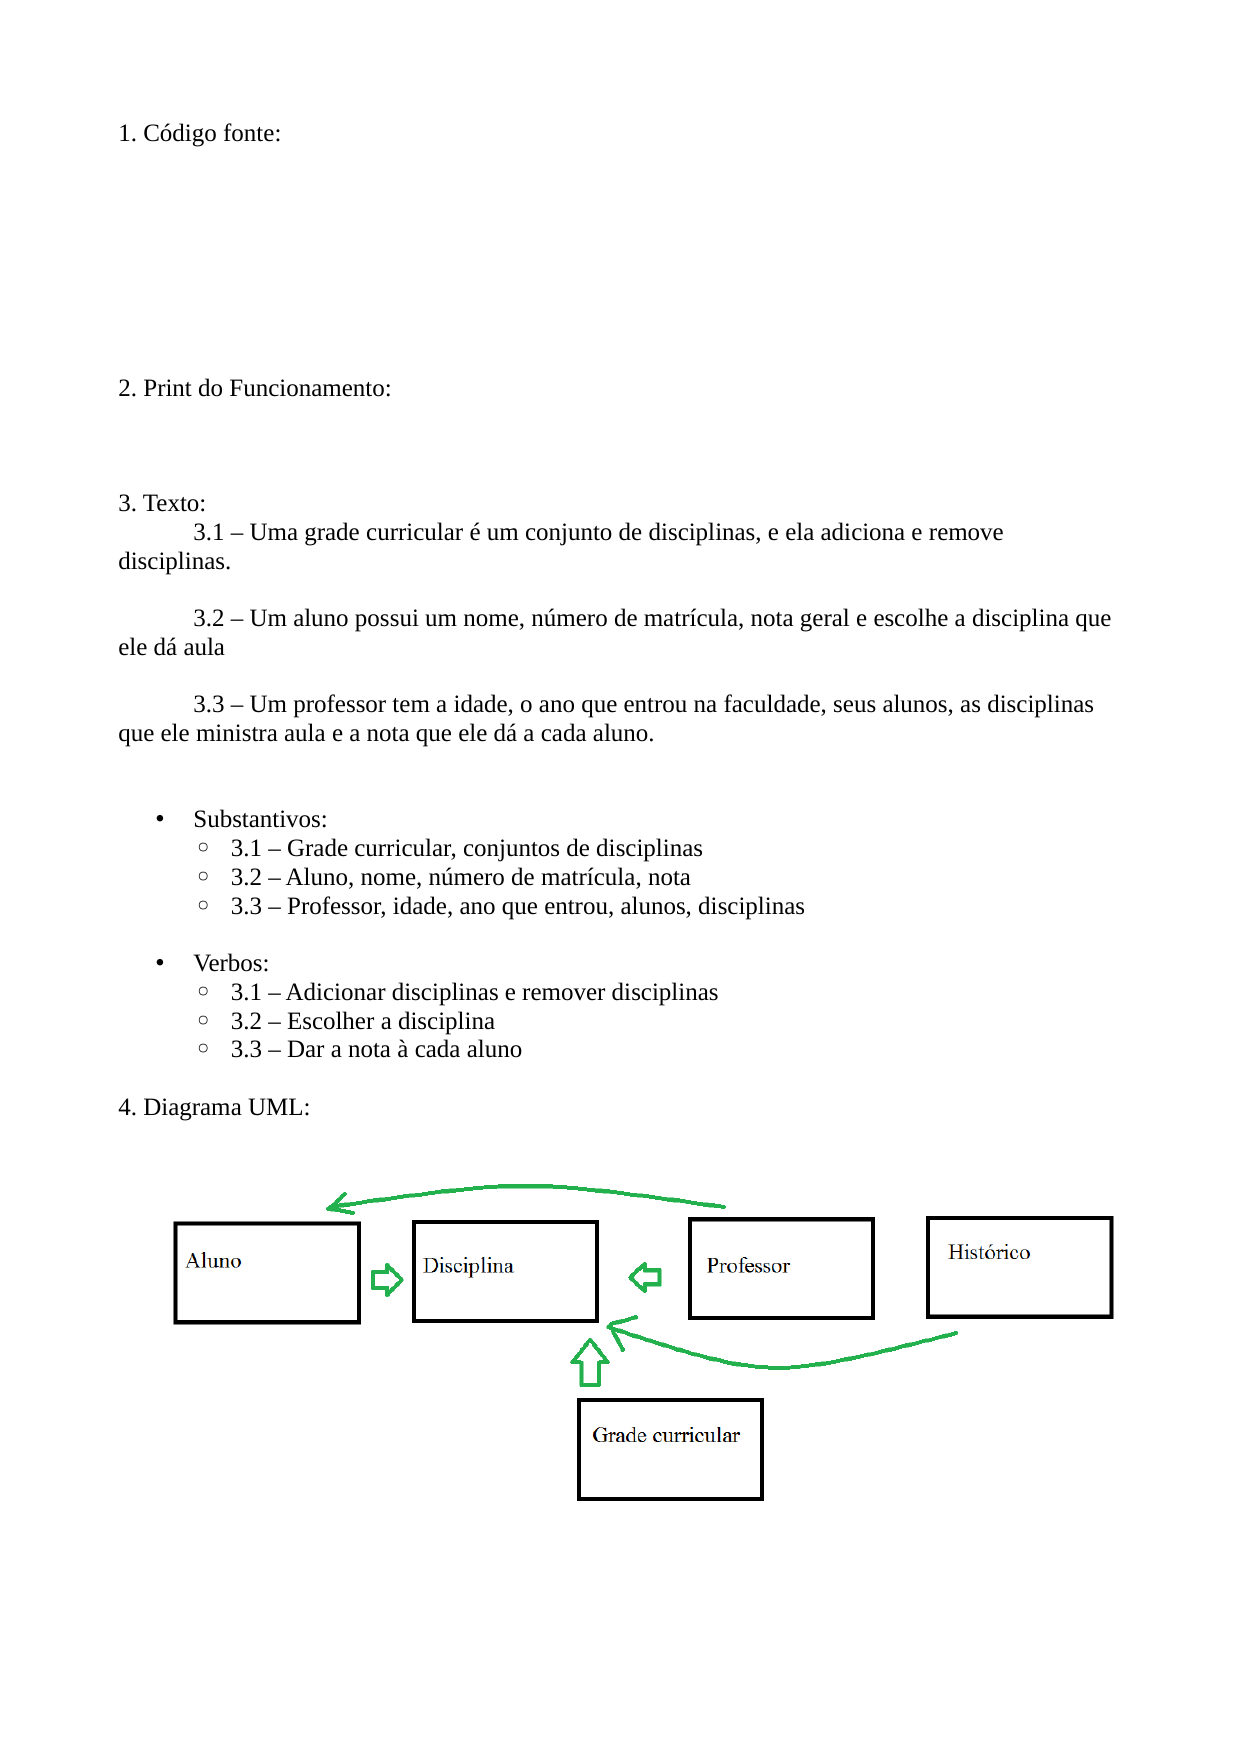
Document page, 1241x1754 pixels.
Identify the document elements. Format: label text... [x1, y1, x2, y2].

text 4. Diagrama UML: [118, 1092, 1122, 1121]
list 3.3 – Professor, idade, ano que entrou, alunos, disciplinas [193, 891, 1122, 919]
list Substantivos: [156, 804, 1122, 833]
list 3.2 – Escolher a disciplina [193, 1006, 1122, 1034]
text 3. Texto: [118, 488, 1122, 517]
list Verbos: [156, 948, 1122, 977]
list 3.1 – Adicionar disciplinas e remover disciplinas [193, 977, 1122, 1006]
text 2. Print do Funcionamento: [118, 373, 1122, 402]
text 3.1 – Uma grade curricular é um conjunto de disciplinas, e ela adiciona e remove disciplinas. [118, 517, 1122, 574]
text 3.3 – Um professor tem a idade, o ano que entrou na faculdade, seus alunos, as disciplinas que ele ministra aula e a nota que ele dá a cada aluno. [118, 689, 1122, 747]
list 3.3 – Dar a nota à cada aluno [193, 1034, 1122, 1063]
text 1. Código fonte: [118, 118, 1122, 147]
list 3.2 – Aluno, nome, número de matrícula, nota [193, 862, 1122, 891]
list 3.1 – Grade curricular, conjuntos de disciplinas [193, 833, 1122, 862]
text 3.2 – Um aluno possui um nome, número de matrícula, nota geral e escolhe a disciplina que ele dá aula [118, 603, 1122, 661]
picture [118, 1179, 1123, 1516]
